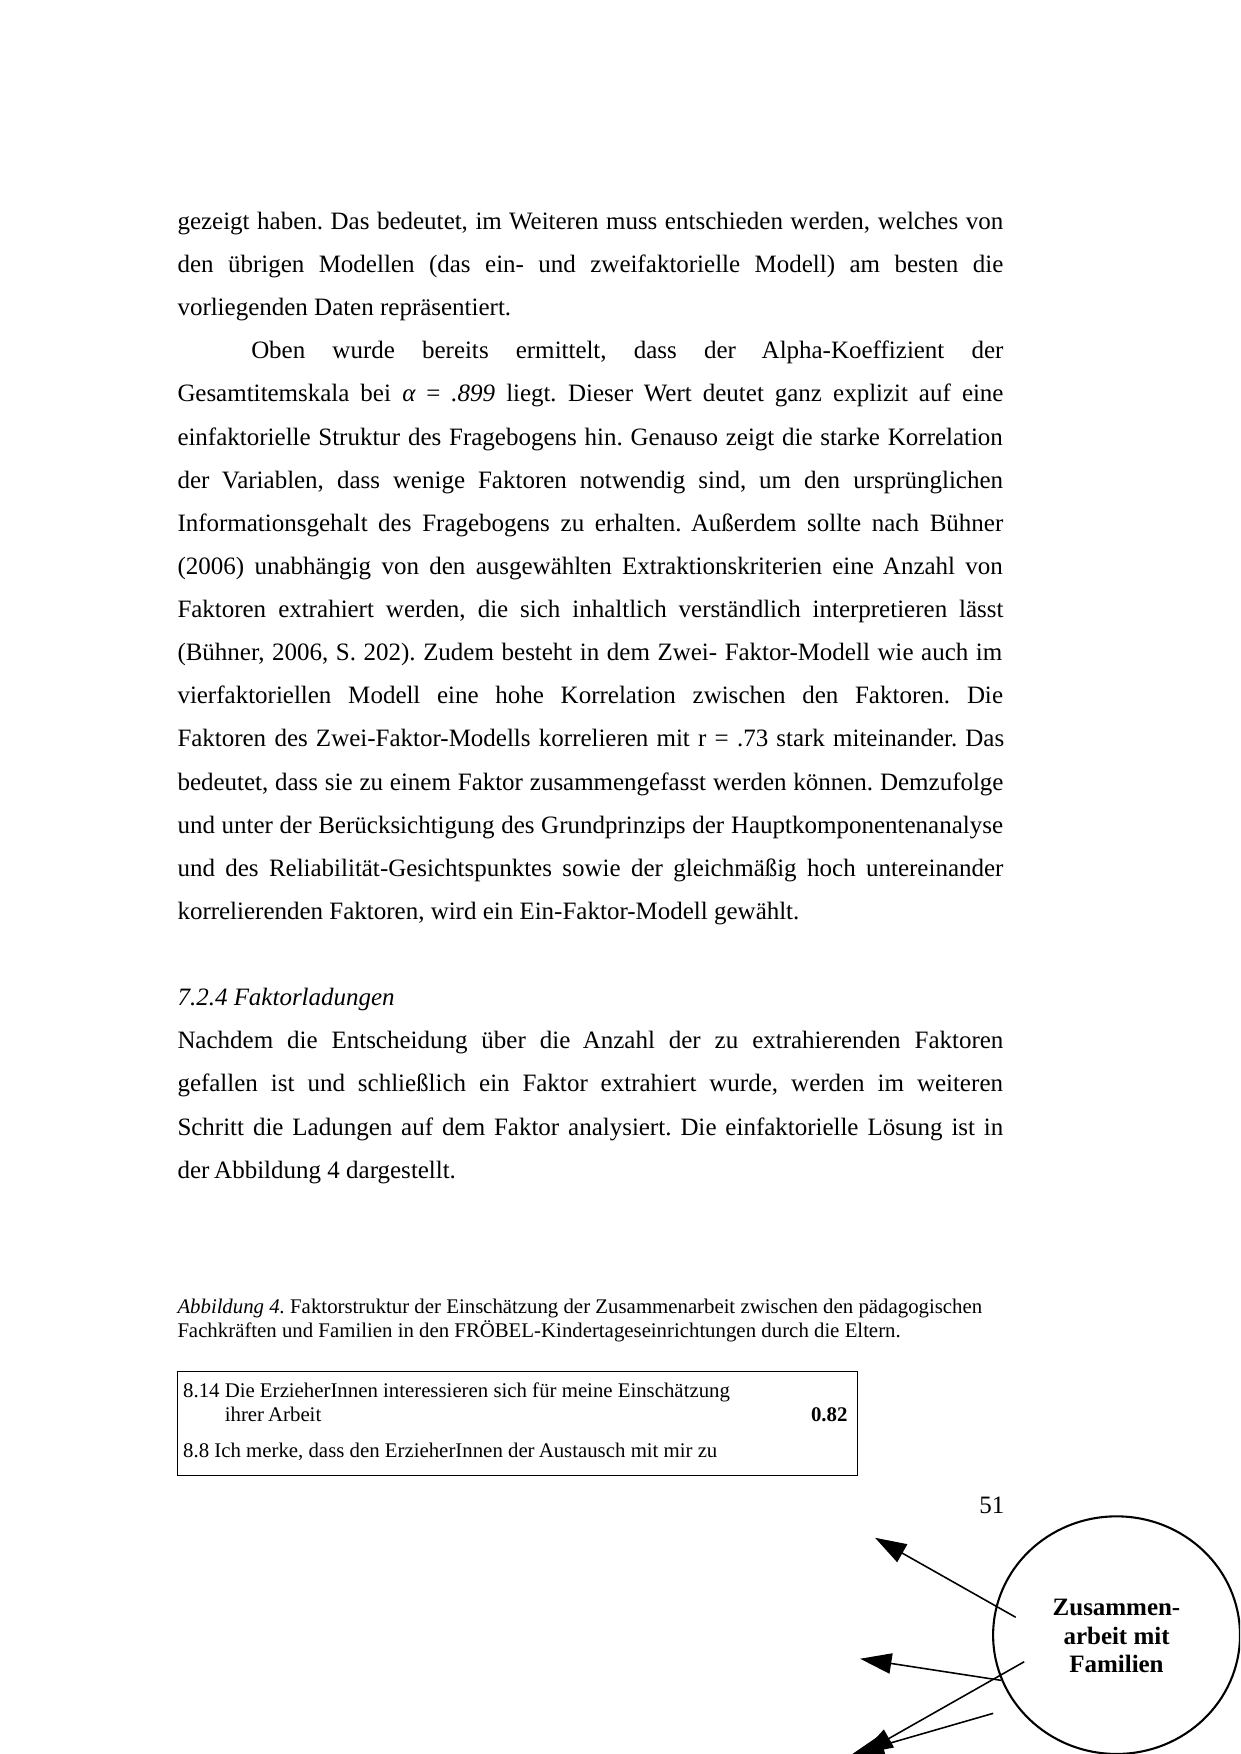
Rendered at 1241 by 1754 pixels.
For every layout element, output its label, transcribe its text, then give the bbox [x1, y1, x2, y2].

text 7.2.4 Faktorladungen [177, 982, 1004, 1011]
text gezeigt haben. Das bedeutet, im Weiteren muss entschieden werden, welches von den übrigen Modellen (das ein- und zweifaktorielle Modell) am besten die vorliegenden Daten repräsentiert. [177, 206, 1004, 321]
table_header 8.14 Die ErzieherInnen interessieren sich für meine Einschätzung ihrer Arbeit 0.82 8.8 Ich merke, dass den ErzieherInnen der Austausch mit mir zu [178, 1372, 857, 1474]
text Nachdem die Entscheidung über die Anzahl der zu extrahierenden Faktoren gefallen ist und schließlich ein Faktor extrahiert wurde, werden im weiteren Schritt die Ladungen auf dem Faktor analysiert. Die einfaktorielle Lösung ist in der Abbildung 4 dargestellt. [177, 1025, 1004, 1183]
text Oben wurde bereits ermittelt, dass der Alpha-Koeffizient der Gesamtitemskala bei α = .899 liegt. Dieser Wert deutet ganz explizit auf eine einfaktorielle Struktur des Fragebogens hin. Genauso zeigt die starke Korrelation der Variablen, dass wenige Faktoren notwendig sind, um den ursprünglichen Informationsgehalt des Fragebogens zu erhalten. Außerdem sollte nach Bühner (2006) unabhängig von den ausgewählten Extraktionskriterien eine Anzahl von Faktoren extrahiert werden, die sich inhaltlich verständlich interpretieren lässt (Bühner, 2006, S. 202). Zudem besteht in dem Zwei- Faktor-Modell wie auch im vierfaktoriellen Modell eine hohe Korrelation zwischen den Faktoren. Die Faktoren des Zwei-Faktor-Modells korrelieren mit r = .73 stark miteinander. Das bedeutet, dass sie zu einem Faktor zusammengefasst werden können. Demzufolge und unter der Berücksichtigung des Grundprinzips der Hauptkomponentenanalyse und des Reliabilität-Gesichtspunktes sowie der gleichmäßig hoch untereinander korrelierenden Faktoren, wird ein Ein-Faktor-Modell gewählt. [177, 335, 1004, 925]
text Abbildung 4. Faktorstruktur der Einschätzung der Zusammenarbeit zwischen den pädagogischen Fachkräften und Familien in den FRÖBEL-Kindertageseinrichtungen durch die Eltern. [177, 1294, 1004, 1342]
